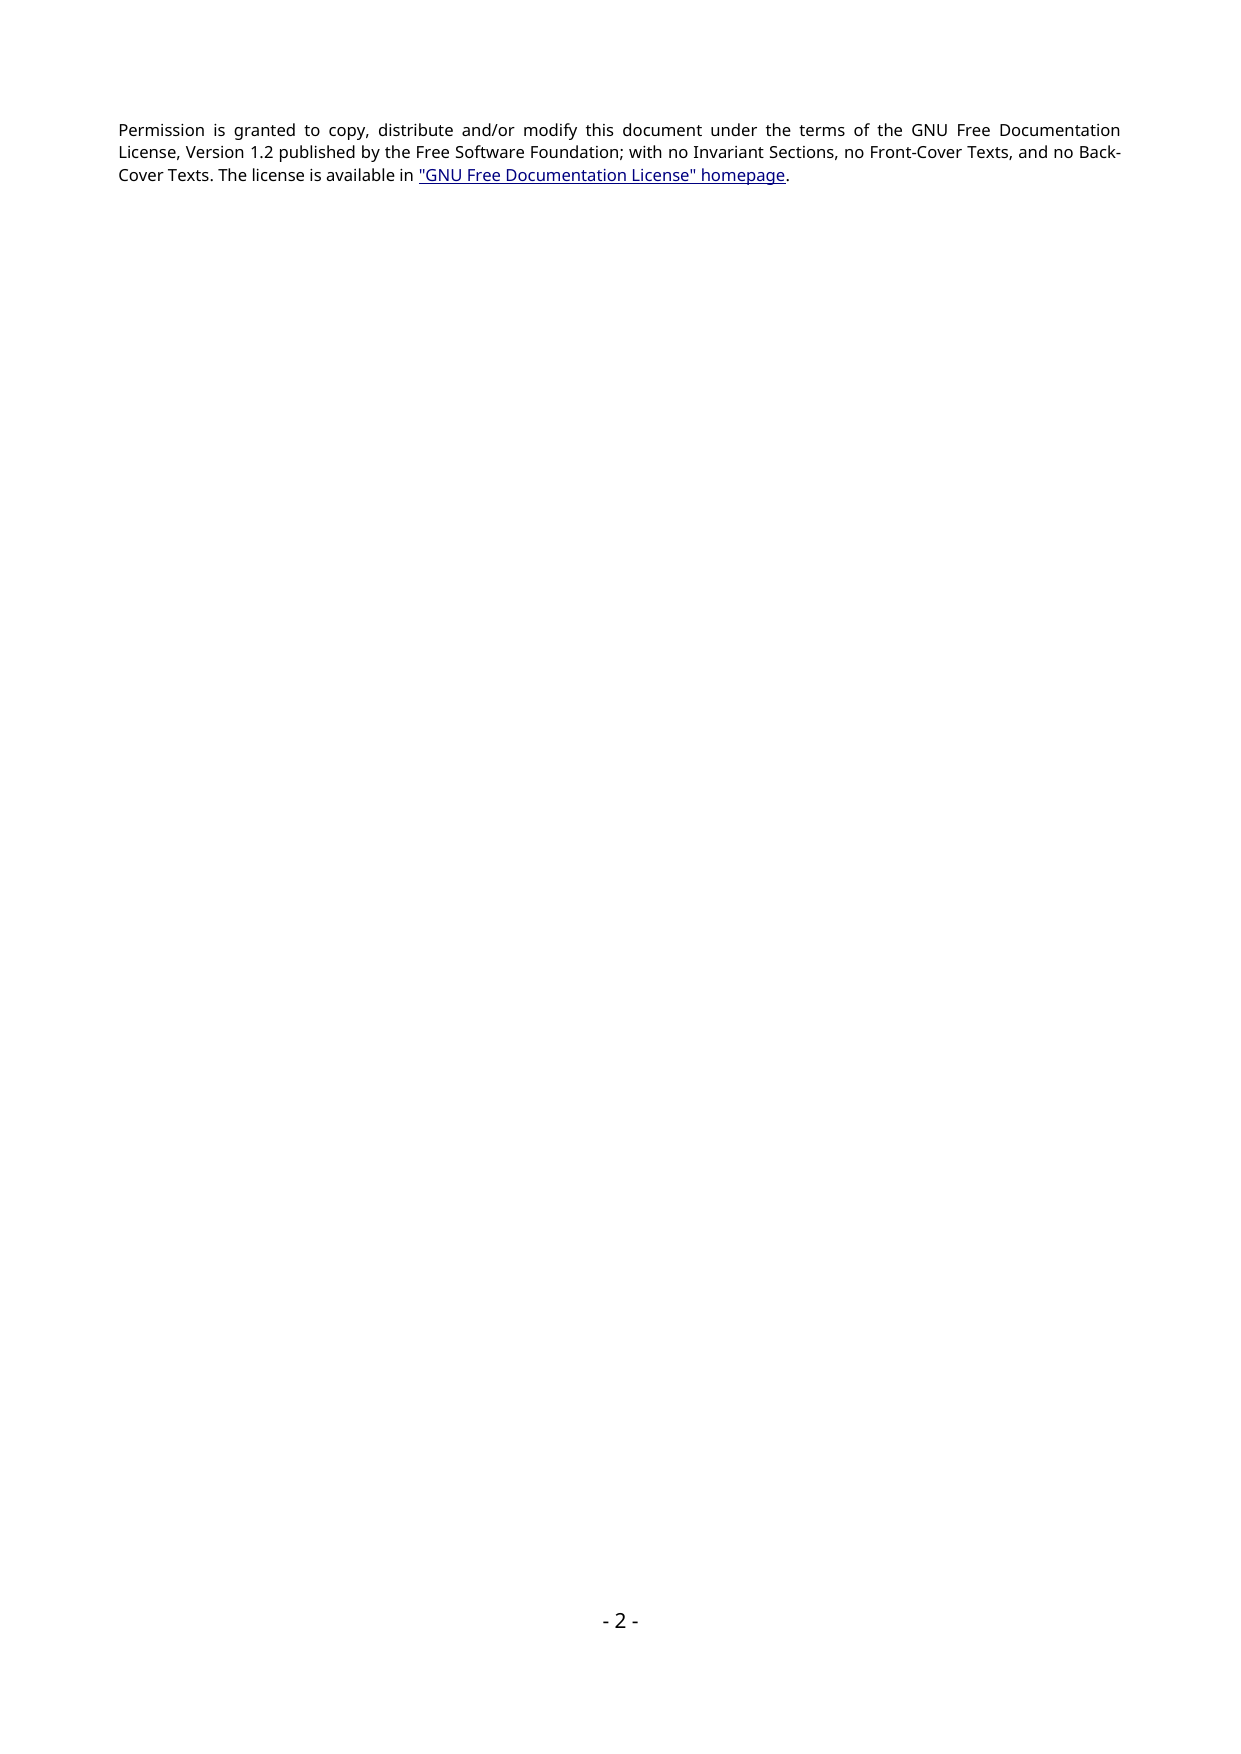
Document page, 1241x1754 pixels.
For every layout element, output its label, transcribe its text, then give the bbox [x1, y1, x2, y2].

text Permission is granted to copy, distribute and/or modify this document under the terms of the GNU Free Documentation License, Version 1.2 published by the Free Software Foundation; with no Invariant Sections, no Front-Cover Texts, and no Back-Cover Texts. The license is available in "GNU Free Documentation License" homepage. [118, 118, 1122, 186]
